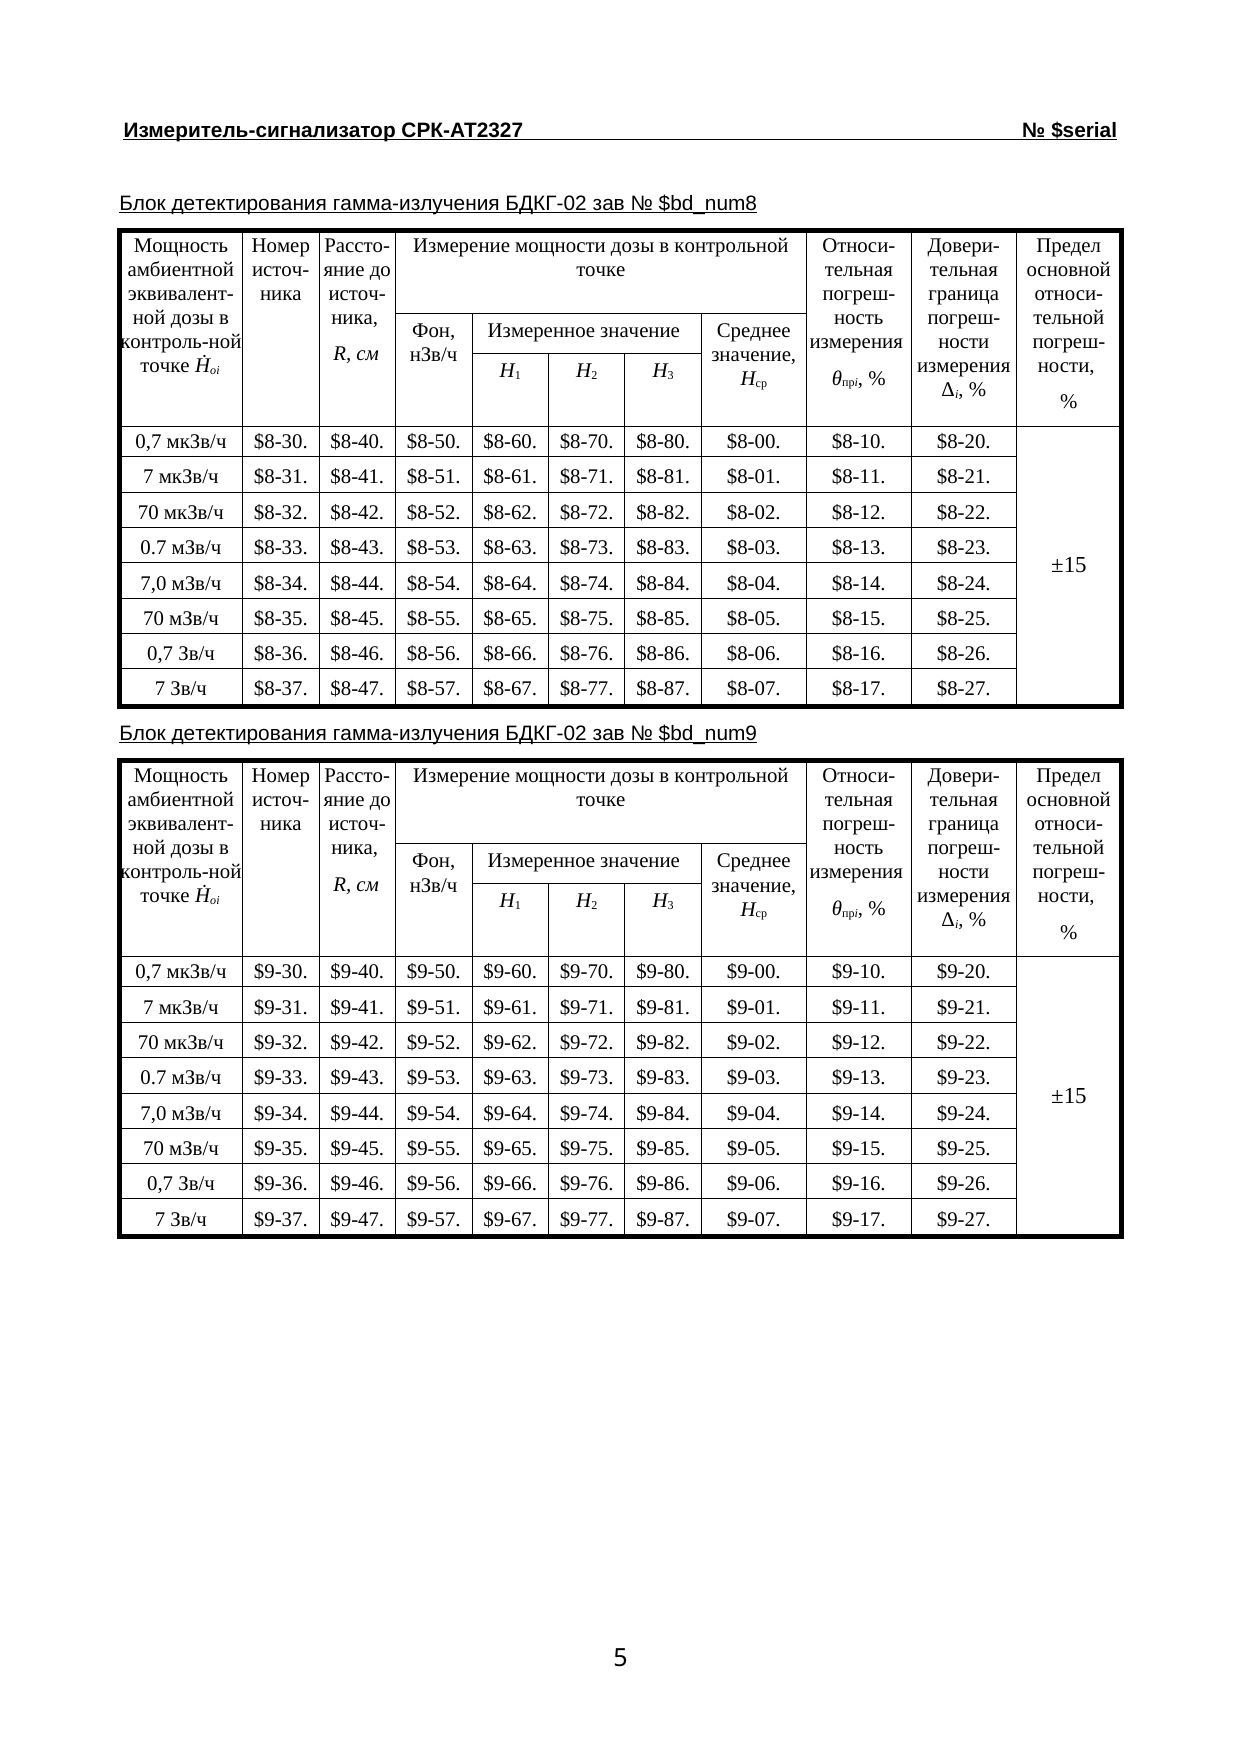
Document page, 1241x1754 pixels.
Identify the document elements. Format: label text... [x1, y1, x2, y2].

table_cell 0.7 мЗв/ч [122, 528, 242, 562]
table_cell $9-33. [243, 1058, 319, 1092]
table_cell $8-67. [473, 669, 548, 703]
table_cell H2 [549, 884, 624, 956]
table_cell Фон, нЗв/ч [396, 844, 472, 956]
table_cell $9-54. [396, 1094, 472, 1128]
table_cell $9-04. [702, 1094, 806, 1128]
table_cell $9-40. [320, 957, 395, 986]
table_cell $9-03. [702, 1058, 806, 1092]
table_cell $8-51. [396, 457, 472, 492]
table_cell 0,7 Зв/ч [122, 634, 242, 668]
table_cell $8-53. [396, 528, 472, 562]
table_cell $9-20. [912, 957, 1016, 986]
table_cell $9-24. [912, 1094, 1016, 1128]
table_cell $8-44. [320, 563, 395, 597]
table_cell $9-11. [807, 987, 911, 1022]
table_cell $8-01. [702, 457, 806, 492]
table_cell $8-55. [396, 599, 472, 633]
table_cell $8-10. [807, 427, 911, 456]
table_cell $8-04. [702, 563, 806, 597]
table_cell $8-66. [473, 634, 548, 668]
table_cell Относи-тельная погреш-ность измерения θпрi, % [807, 233, 911, 426]
table_cell $9-43. [320, 1058, 395, 1092]
table_cell $9-37. [243, 1199, 319, 1234]
table_cell 70 мЗв/ч [122, 599, 242, 633]
table_cell $8-75. [549, 599, 624, 633]
table_cell Номер источ-ника [243, 233, 319, 426]
table_cell $8-47. [320, 669, 395, 703]
table_cell $9-71. [549, 987, 624, 1022]
table_cell $9-31. [243, 987, 319, 1022]
table_cell $9-87. [625, 1199, 701, 1234]
table_cell $9-74. [549, 1094, 624, 1128]
table_cell $9-73. [549, 1058, 624, 1092]
table_cell 7 Зв/ч [122, 669, 242, 703]
table_cell $8-77. [549, 669, 624, 703]
table_cell $9-56. [396, 1164, 472, 1198]
table_cell $8-15. [807, 599, 911, 633]
table_cell $9-32. [243, 1023, 319, 1057]
table_cell $8-03. [702, 528, 806, 562]
table_cell H2 [549, 354, 624, 426]
table_cell $8-87. [625, 669, 701, 703]
table_cell $8-23. [912, 528, 1016, 562]
table_cell Рассто-яние до источ-ника, R, см [320, 233, 395, 426]
table_cell 7 мкЗв/ч [122, 987, 242, 1022]
table_cell $9-12. [807, 1023, 911, 1057]
table_cell H1 [473, 354, 548, 426]
table_cell $9-23. [912, 1058, 1016, 1092]
table_cell 0,7 мкЗв/ч [122, 957, 242, 986]
table_cell $9-52. [396, 1023, 472, 1057]
table_cell Относи-тельная погреш-ность измерения θпрi, % [807, 763, 911, 956]
table_cell Предел основной относи-тельной погреш-ности, % [1017, 233, 1119, 426]
table_cell $9-44. [320, 1094, 395, 1128]
table_cell $9-57. [396, 1199, 472, 1234]
table_cell $9-10. [807, 957, 911, 986]
table_cell $8-57. [396, 669, 472, 703]
table_cell $8-37. [243, 669, 319, 703]
table_cell $8-07. [702, 669, 806, 703]
table_cell $9-85. [625, 1129, 701, 1163]
table_cell $9-25. [912, 1129, 1016, 1163]
table_cell $8-40. [320, 427, 395, 456]
table_cell $8-32. [243, 493, 319, 527]
table_cell $8-72. [549, 493, 624, 527]
table_cell $8-33. [243, 528, 319, 562]
table_cell $9-50. [396, 957, 472, 986]
table_cell $8-50. [396, 427, 472, 456]
table_cell Измерение мощности дозы в контрольной точке [396, 763, 806, 843]
table_cell Довери-тельная граница погреш-ности измерения Δi, % [912, 763, 1016, 956]
table_cell $8-74. [549, 563, 624, 597]
table_cell $8-52. [396, 493, 472, 527]
table_cell $8-70. [549, 427, 624, 456]
table_cell Номер источ-ника [243, 763, 319, 956]
table_cell 7 мкЗв/ч [122, 457, 242, 492]
table_cell $8-02. [702, 493, 806, 527]
table_cell $9-63. [473, 1058, 548, 1092]
table_cell $9-80. [625, 957, 701, 986]
table_cell 0.7 мЗв/ч [122, 1058, 242, 1092]
table_cell Предел основной относи-тельной погреш-ности, % [1017, 763, 1119, 956]
table_cell $8-85. [625, 599, 701, 633]
table_cell $9-67. [473, 1199, 548, 1234]
table_cell $8-54. [396, 563, 472, 597]
table_cell $8-46. [320, 634, 395, 668]
table_cell H1 [473, 884, 548, 956]
table_cell $9-51. [396, 987, 472, 1022]
table_cell $8-30. [243, 427, 319, 456]
table_cell Среднее значение, Hср [702, 844, 806, 956]
table_cell $8-41. [320, 457, 395, 492]
table_cell $8-60. [473, 427, 548, 456]
table_cell $8-43. [320, 528, 395, 562]
table_cell $8-42. [320, 493, 395, 527]
table_cell $8-36. [243, 634, 319, 668]
table_cell 0,7 мкЗв/ч [122, 427, 242, 456]
table_cell $9-47. [320, 1199, 395, 1234]
table_cell $9-01. [702, 987, 806, 1022]
table_cell $9-06. [702, 1164, 806, 1198]
table_cell $9-05. [702, 1129, 806, 1163]
table_cell $9-42. [320, 1023, 395, 1057]
table_cell Среднее значение, Hср [702, 314, 806, 426]
table_header Блок детектирования гамма-излучения БДКГ-02 зав № $bd_num8 [119, 179, 1121, 227]
table_cell $9-70. [549, 957, 624, 986]
table_cell $9-62. [473, 1023, 548, 1057]
table_cell ±15 [1017, 427, 1119, 703]
table_cell $9-17. [807, 1199, 911, 1234]
table_cell $9-22. [912, 1023, 1016, 1057]
table_cell $9-83. [625, 1058, 701, 1092]
table_cell $9-60. [473, 957, 548, 986]
table_cell $9-61. [473, 987, 548, 1022]
table_cell $8-31. [243, 457, 319, 492]
table_cell $8-86. [625, 634, 701, 668]
table_cell $8-83. [625, 528, 701, 562]
table_cell Измеренное значение [473, 314, 701, 353]
table_cell $8-12. [807, 493, 911, 527]
table_cell $9-72. [549, 1023, 624, 1057]
table_cell $8-73. [549, 528, 624, 562]
table_cell $8-34. [243, 563, 319, 597]
table_cell $9-21. [912, 987, 1016, 1022]
table_cell $8-21. [912, 457, 1016, 492]
table_cell Фон, нЗв/ч [396, 314, 472, 426]
table_cell $9-16. [807, 1164, 911, 1198]
table_cell $8-13. [807, 528, 911, 562]
table_cell $9-77. [549, 1199, 624, 1234]
table_cell $9-86. [625, 1164, 701, 1198]
table_cell $8-63. [473, 528, 548, 562]
table_cell $9-65. [473, 1129, 548, 1163]
table_cell $9-35. [243, 1129, 319, 1163]
table_cell $8-82. [625, 493, 701, 527]
table_cell $8-24. [912, 563, 1016, 597]
table_cell $9-26. [912, 1164, 1016, 1198]
table_cell H3 [625, 884, 701, 956]
table_cell 7,0 мЗв/ч [122, 1094, 242, 1128]
table_cell $8-26. [912, 634, 1016, 668]
table_cell $9-36. [243, 1164, 319, 1198]
table_cell $8-62. [473, 493, 548, 527]
table_cell H3 [625, 354, 701, 426]
table_cell $8-76. [549, 634, 624, 668]
table_cell $8-35. [243, 599, 319, 633]
table_cell $9-53. [396, 1058, 472, 1092]
table_cell $9-64. [473, 1094, 548, 1128]
table_cell $8-11. [807, 457, 911, 492]
table_cell $8-81. [625, 457, 701, 492]
table_cell $8-25. [912, 599, 1016, 633]
table_cell $9-81. [625, 987, 701, 1022]
table_cell $8-00. [702, 427, 806, 456]
table_cell $8-06. [702, 634, 806, 668]
table_cell $9-41. [320, 987, 395, 1022]
table_cell 7,0 мЗв/ч [122, 563, 242, 597]
table_cell $9-34. [243, 1094, 319, 1128]
table_cell $8-14. [807, 563, 911, 597]
table_cell ±15 [1017, 957, 1119, 1234]
table_cell $9-55. [396, 1129, 472, 1163]
table_cell $8-71. [549, 457, 624, 492]
table_cell $9-30. [243, 957, 319, 986]
table_cell 70 мЗв/ч [122, 1129, 242, 1163]
table_cell $9-07. [702, 1199, 806, 1234]
table_cell $8-56. [396, 634, 472, 668]
table_cell $8-65. [473, 599, 548, 633]
table_cell Измерение мощности дозы в контрольной точке [396, 233, 806, 313]
table_cell 0,7 Зв/ч [122, 1164, 242, 1198]
table_cell $8-05. [702, 599, 806, 633]
table_cell $9-45. [320, 1129, 395, 1163]
table_cell Рассто-яние до источ-ника, R, см [320, 763, 395, 956]
table_cell $9-75. [549, 1129, 624, 1163]
table_cell $8-84. [625, 563, 701, 597]
table_cell $8-27. [912, 669, 1016, 703]
table_cell 70 мкЗв/ч [122, 493, 242, 527]
table_cell $9-00. [702, 957, 806, 986]
table_cell $9-15. [807, 1129, 911, 1163]
table_cell $9-13. [807, 1058, 911, 1092]
table_header Блок детектирования гамма-излучения БДКГ-02 зав № $bd_num9 [119, 709, 1121, 758]
table_cell $8-17. [807, 669, 911, 703]
table_cell $8-64. [473, 563, 548, 597]
table_cell $9-76. [549, 1164, 624, 1198]
table_cell $9-82. [625, 1023, 701, 1057]
table_cell $9-14. [807, 1094, 911, 1128]
table_cell Измеренное значение [473, 844, 701, 883]
table_cell $9-66. [473, 1164, 548, 1198]
table_cell $9-27. [912, 1199, 1016, 1234]
table_cell $8-22. [912, 493, 1016, 527]
table_cell $9-84. [625, 1094, 701, 1128]
table_cell $8-45. [320, 599, 395, 633]
table_cell Мощность амбиентной эквивалент-ной дозы в контроль-ной точке Ḣoi [122, 233, 242, 426]
table_cell $9-02. [702, 1023, 806, 1057]
table_cell 70 мкЗв/ч [122, 1023, 242, 1057]
table_cell Мощность амбиентной эквивалент-ной дозы в контроль-ной точке Ḣoi [122, 763, 242, 956]
table_cell $8-61. [473, 457, 548, 492]
table_cell Довери-тельная граница погреш-ности измерения Δi, % [912, 233, 1016, 426]
table_cell $9-46. [320, 1164, 395, 1198]
table_cell 7 Зв/ч [122, 1199, 242, 1234]
table_cell $8-80. [625, 427, 701, 456]
table_cell $8-20. [912, 427, 1016, 456]
table_cell $8-16. [807, 634, 911, 668]
